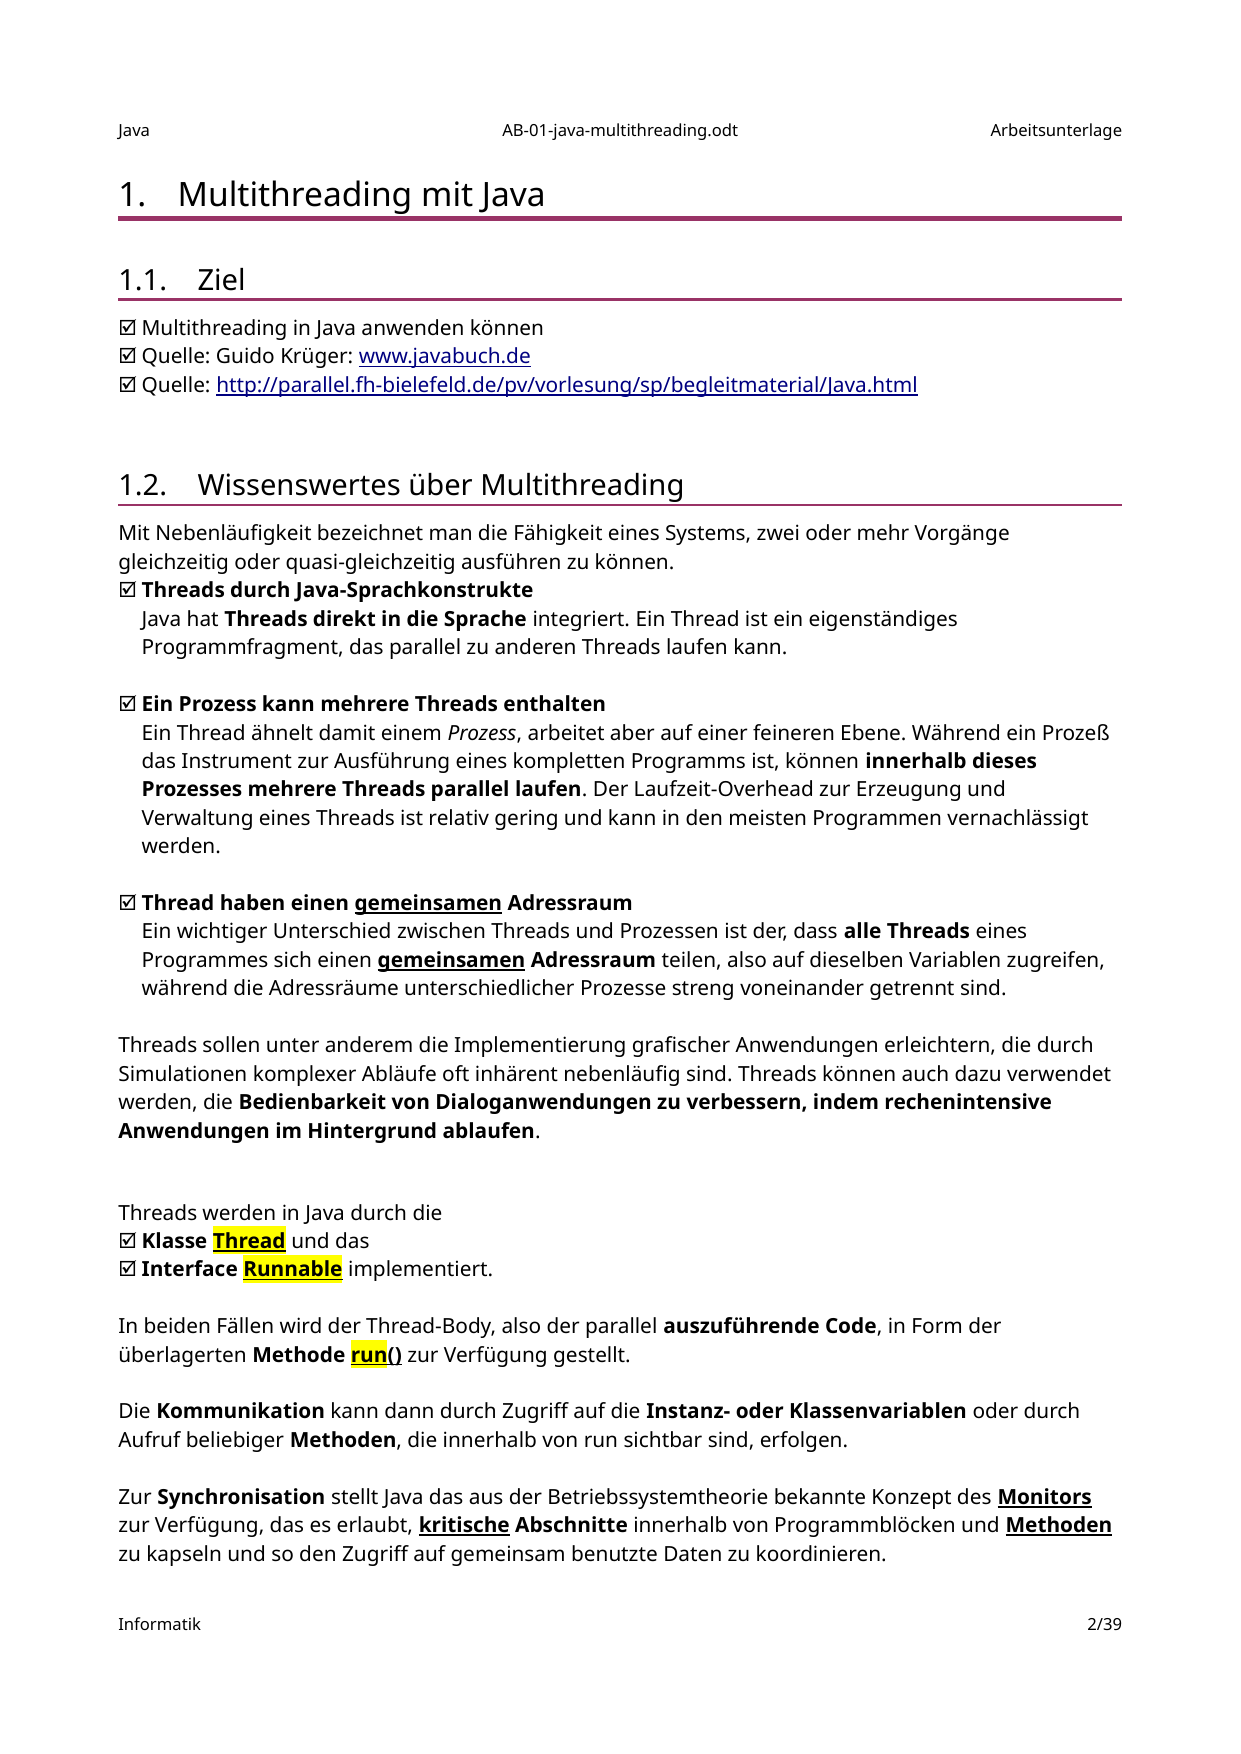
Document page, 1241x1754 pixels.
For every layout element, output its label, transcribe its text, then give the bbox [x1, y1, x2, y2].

text Threads werden in Java durch die [118, 1198, 1122, 1226]
text In beiden Fällen wird der Thread-Body, also der parallel auszuführende Code, in Form der [118, 1311, 1122, 1340]
text Mit Nebenläufigkeit bezeichnet man die Fähigkeit eines Systems, zwei oder mehr Vorgänge gleichzeitig oder quasi-gleichzeitig ausführen zu können. [118, 518, 1122, 575]
list Klasse Thread und das [118, 1226, 1122, 1254]
subtitle Ziel [118, 259, 1122, 298]
text Threads sollen unter anderem die Implementierung grafischer Anwendungen erleichtern, die durch Simulationen komplexer Abläufe oft inhärent nebenläufig sind. Threads können auch dazu verwendet werden, die Bedienbarkeit von Dialoganwendungen zu verbessern, indem rechenintensive Anwendungen im Hintergrund ablaufen. [118, 1030, 1122, 1144]
list Multithreading in Java anwenden können [118, 313, 1122, 341]
list Ein Prozess kann mehrere Threads enthalten Ein Thread ähnelt damit einem Prozess, arbeitet aber auf einer feineren Ebene. Während ein Prozeß das Instrument zur Ausführung eines kompletten Programms ist, können innerhalb dieses Prozesses mehrere Threads parallel laufen. Der Laufzeit-Overhead zur Erzeugung und Verwaltung eines Threads ist relativ gering und kann in den meisten Programmen vernachlässigt werden. [118, 689, 1122, 860]
text überlagerten Methode run() zur Verfügung gestellt. [118, 1340, 1122, 1368]
subtitle Wissenswertes über Multithreading [118, 464, 1122, 504]
text Die Kommunikation kann dann durch Zugriff auf die Instanz- oder Klassenvariablen oder durch Aufruf beliebiger Methoden, die innerhalb von run sichtbar sind, erfolgen. [118, 1397, 1122, 1453]
list Threads durch Java-Sprachkonstrukte Java hat Threads direkt in die Sprache integriert. Ein Thread ist ein eigenständiges Programmfragment, das parallel zu anderen Threads laufen kann. [118, 575, 1122, 689]
list Interface Runnable implementiert. [118, 1254, 1122, 1311]
subtitle Multithreading mit Java [118, 170, 1122, 216]
list Quelle: Guido Krüger: www.javabuch.de [118, 341, 1122, 370]
list Thread haben einen gemeinsamen Adressraum Ein wichtiger Unterschied zwischen Threads und Prozessen ist der, dass alle Threads eines Programmes sich einen gemeinsamen Adressraum teilen, also auf dieselben Variablen zugreifen, während die Adressräume unterschiedlicher Prozesse streng voneinander getrennt sind. [118, 888, 1122, 1002]
list Quelle: http://parallel.fh-bielefeld.de/pv/vorlesung/sp/begleitmaterial/Java.html [118, 370, 1122, 398]
text Zur Synchronisation stellt Java das aus der Betriebssystemtheorie bekannte Konzept des Monitors zur Verfügung, das es erlaubt, kritische Abschnitte innerhalb von Programmblöcken und Methoden zu kapseln und so den Zugriff auf gemeinsam benutzte Daten zu koordinieren. [118, 1482, 1122, 1567]
